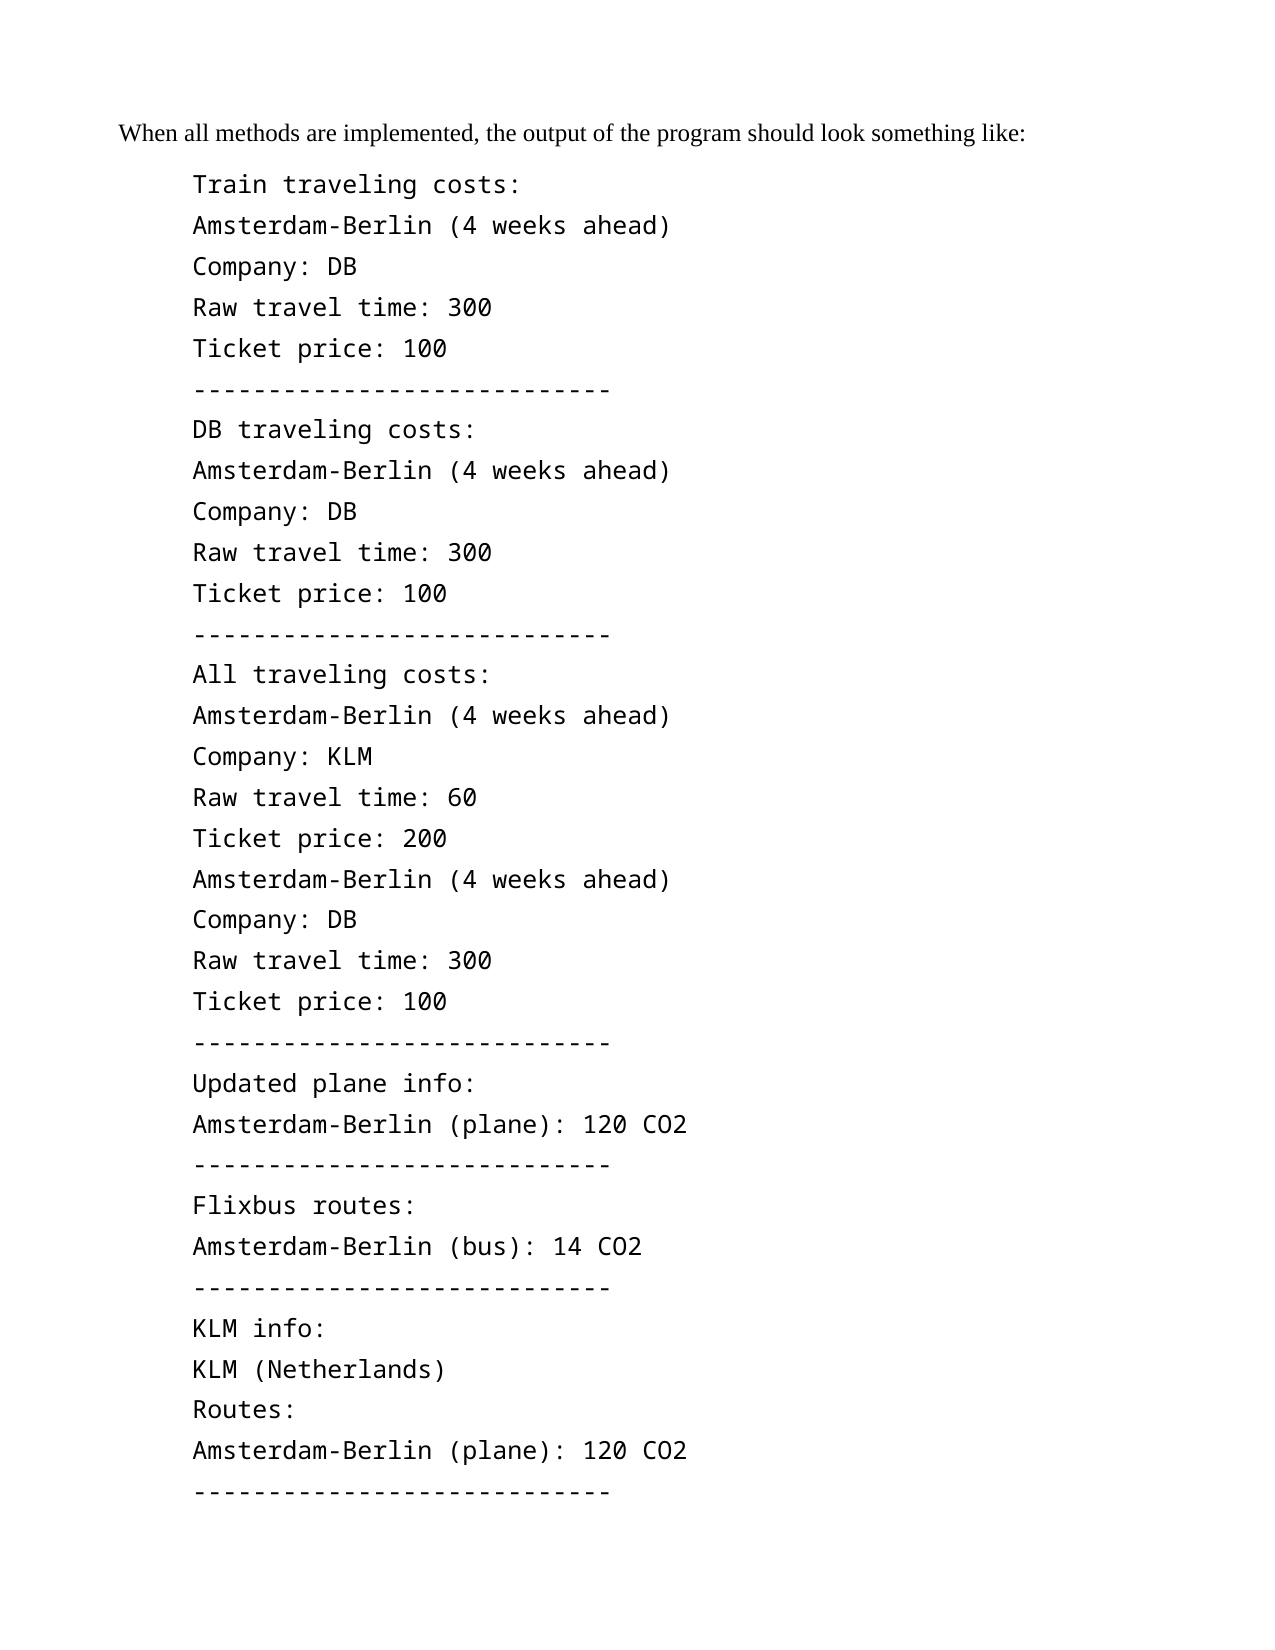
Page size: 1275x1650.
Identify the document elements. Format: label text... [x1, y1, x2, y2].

text Train traveling costs: Amsterdam-Berlin (4 weeks ahead) Company: DB Raw travel time: 300 Ticket price: 100 ---------------------------- DB traveling costs: Amsterdam-Berlin (4 weeks ahead) Company: DB Raw travel time: 300 Ticket price: 100 ---------------------------- All traveling costs: Amsterdam-Berlin (4 weeks ahead) Company: KLM Raw travel time: 60 Ticket price: 200 Amsterdam-Berlin (4 weeks ahead) Company: DB Raw travel time: 300 Ticket price: 100 ---------------------------- Updated plane info: Amsterdam-Berlin (plane): 120 CO2 ---------------------------- Flixbus routes: Amsterdam-Berlin (bus): 14 CO2 ---------------------------- KLM info: KLM (Netherlands) Routes: Amsterdam-Berlin (plane): 120 CO2 ---------------------------- [192, 167, 1157, 1508]
text When all methods are implemented, the output of the program should look something like: [118, 118, 1157, 147]
